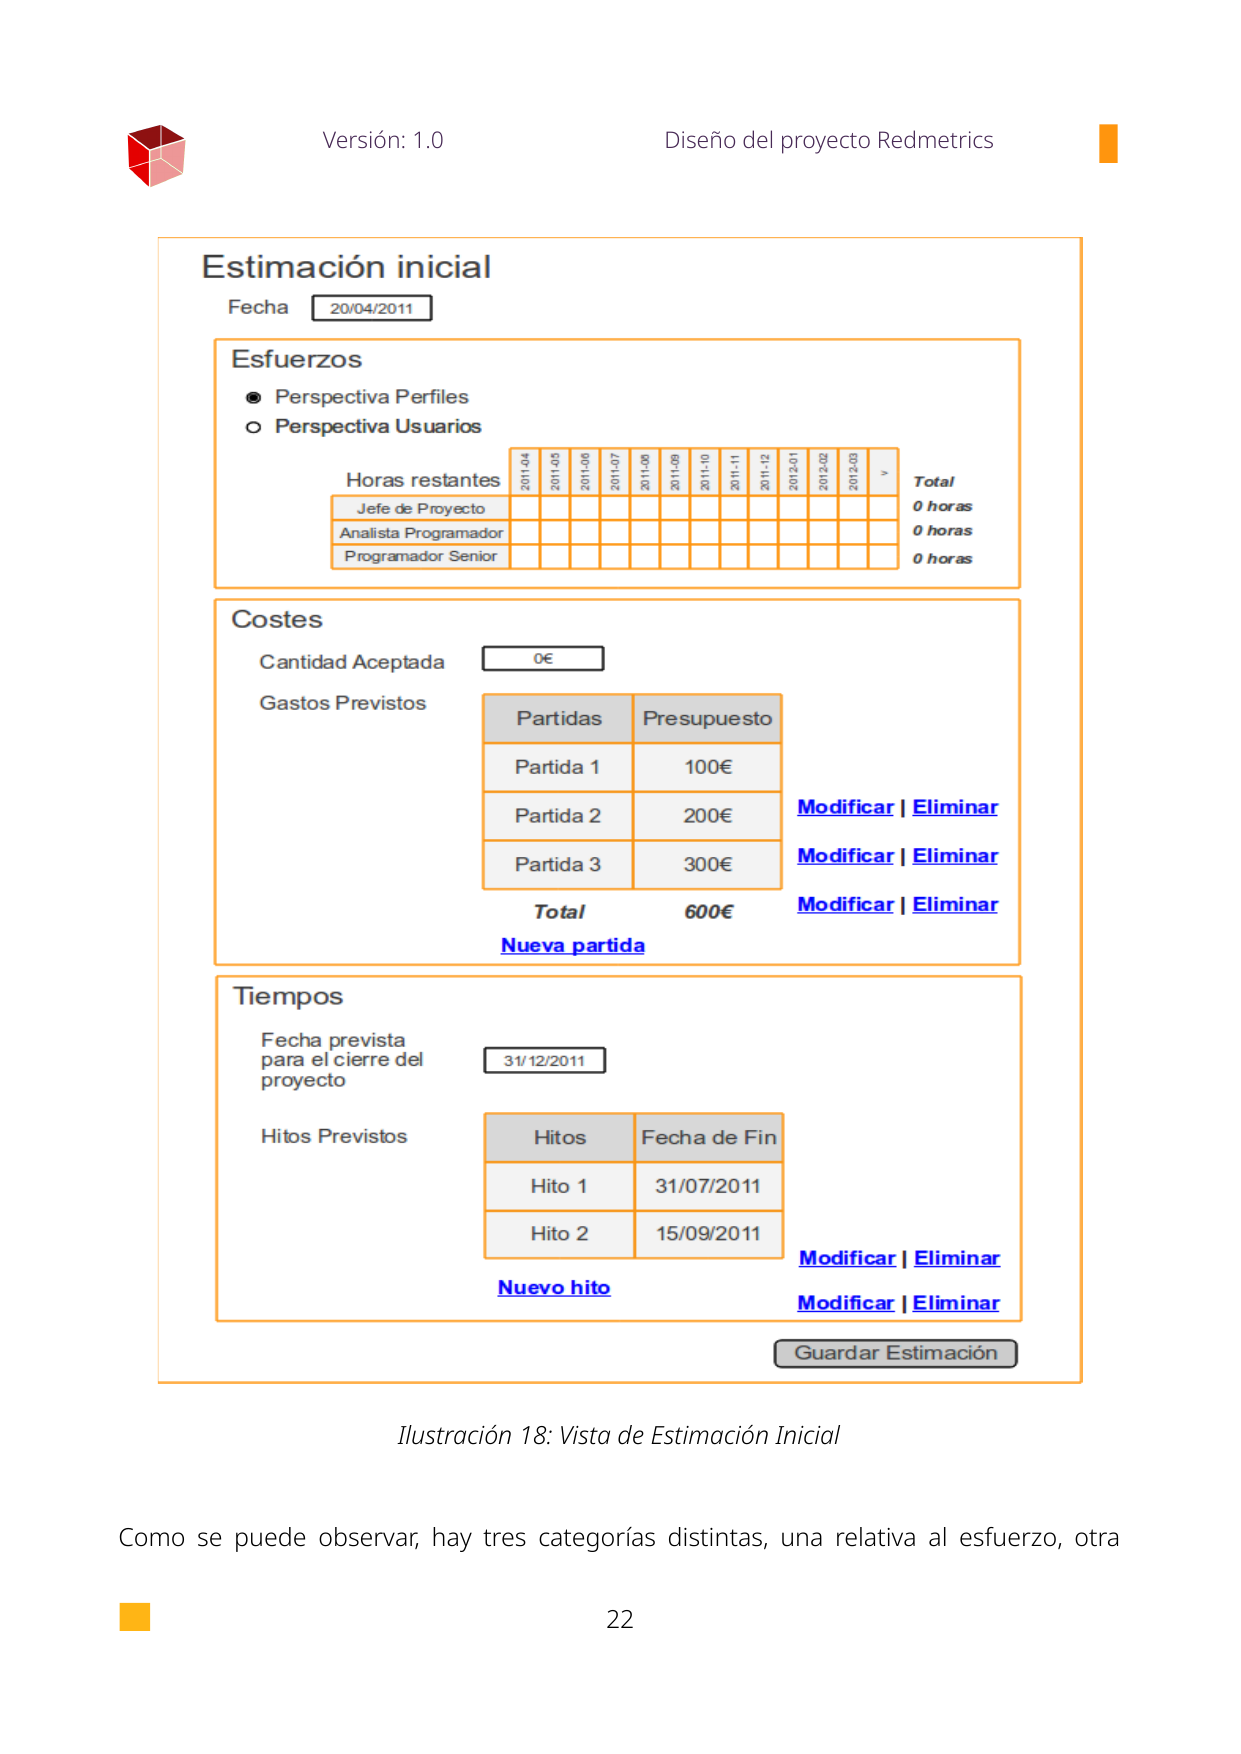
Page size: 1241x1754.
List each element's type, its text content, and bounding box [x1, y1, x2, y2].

text Como se puede observar, hay tres categorías distintas, una relativa al esfuerzo, otra [118, 1519, 1122, 1553]
picture [123, 123, 189, 189]
picture [157, 237, 1083, 1384]
text Ilustración 18: Vista de Estimación Inicial [158, 1384, 1083, 1451]
